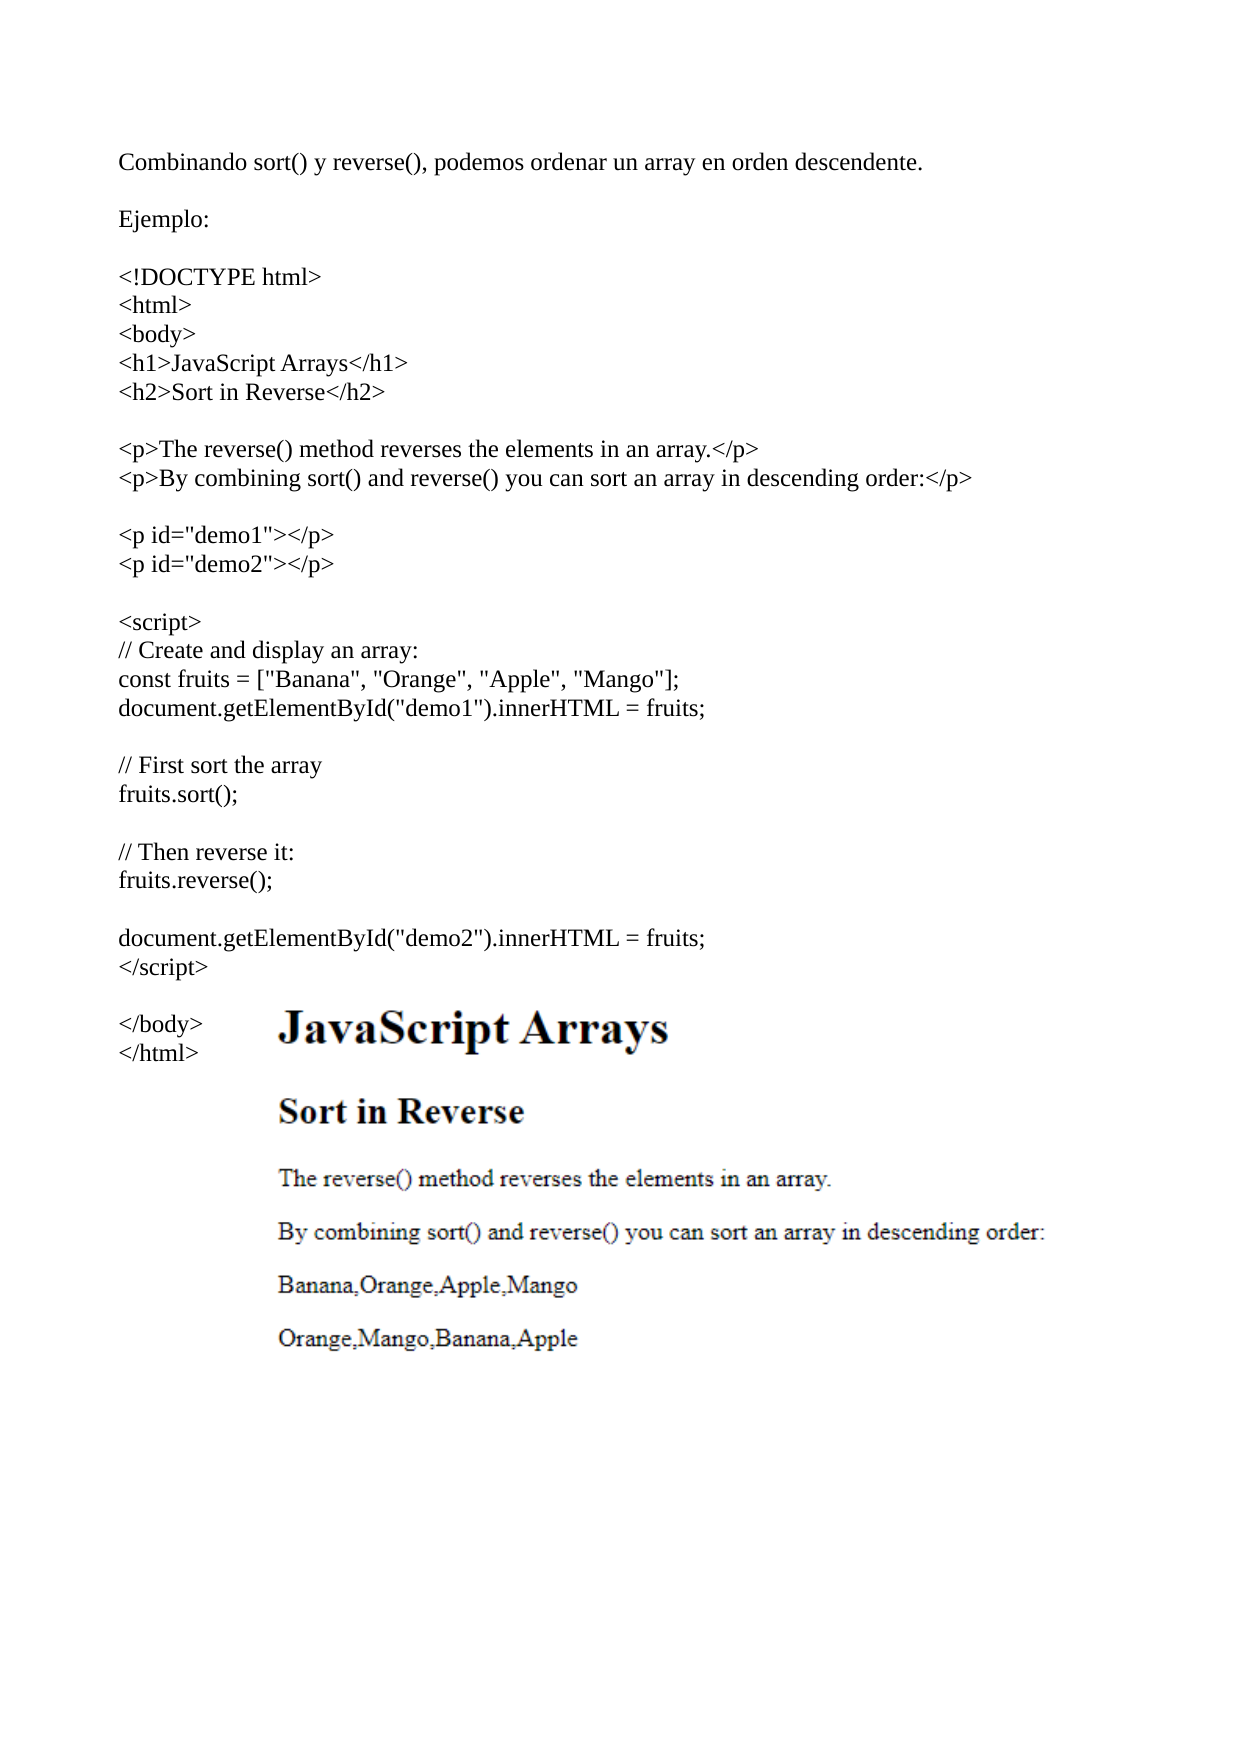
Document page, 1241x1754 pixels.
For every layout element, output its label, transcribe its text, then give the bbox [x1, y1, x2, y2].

text fruits.reverse(); [118, 866, 1122, 894]
text document.getElementById("demo2").innerHTML = fruits; [118, 923, 1122, 952]
text document.getElementById("demo1").innerHTML = fruits; [118, 693, 1122, 722]
text </html> [118, 1038, 269, 1067]
picture [269, 992, 1053, 1359]
text <html> [118, 291, 1122, 319]
text <p>The reverse() method reverses the elements in an array.</p> [118, 434, 1122, 463]
text <h1>JavaScript Arrays</h1> [118, 348, 1122, 377]
text // First sort the array [118, 751, 1122, 779]
text [1053, 1009, 1122, 1038]
text <p id="demo1"></p> [118, 521, 1122, 549]
text <script> [118, 607, 1122, 636]
text <p>By combining sort() and reverse() you can sort an array in descending order:</p> [118, 463, 1122, 492]
text <h2>Sort in Reverse</h2> [118, 377, 1122, 406]
text [1053, 1038, 1122, 1067]
text Ejemplo: [118, 204, 1122, 233]
text </script> [118, 952, 1122, 981]
text Combinando sort() y reverse(), podemos ordenar un array en orden descendente. [118, 147, 1122, 176]
text const fruits = ["Banana", "Orange", "Apple", "Mango"]; [118, 664, 1122, 693]
text // Then reverse it: [118, 837, 1122, 866]
text <p id="demo2"></p> [118, 549, 1122, 578]
text fruits.sort(); [118, 779, 1122, 808]
text <!DOCTYPE html> [118, 262, 1122, 291]
text // Create and display an array: [118, 636, 1122, 664]
text <body> [118, 319, 1122, 348]
text </body> [118, 1009, 269, 1038]
